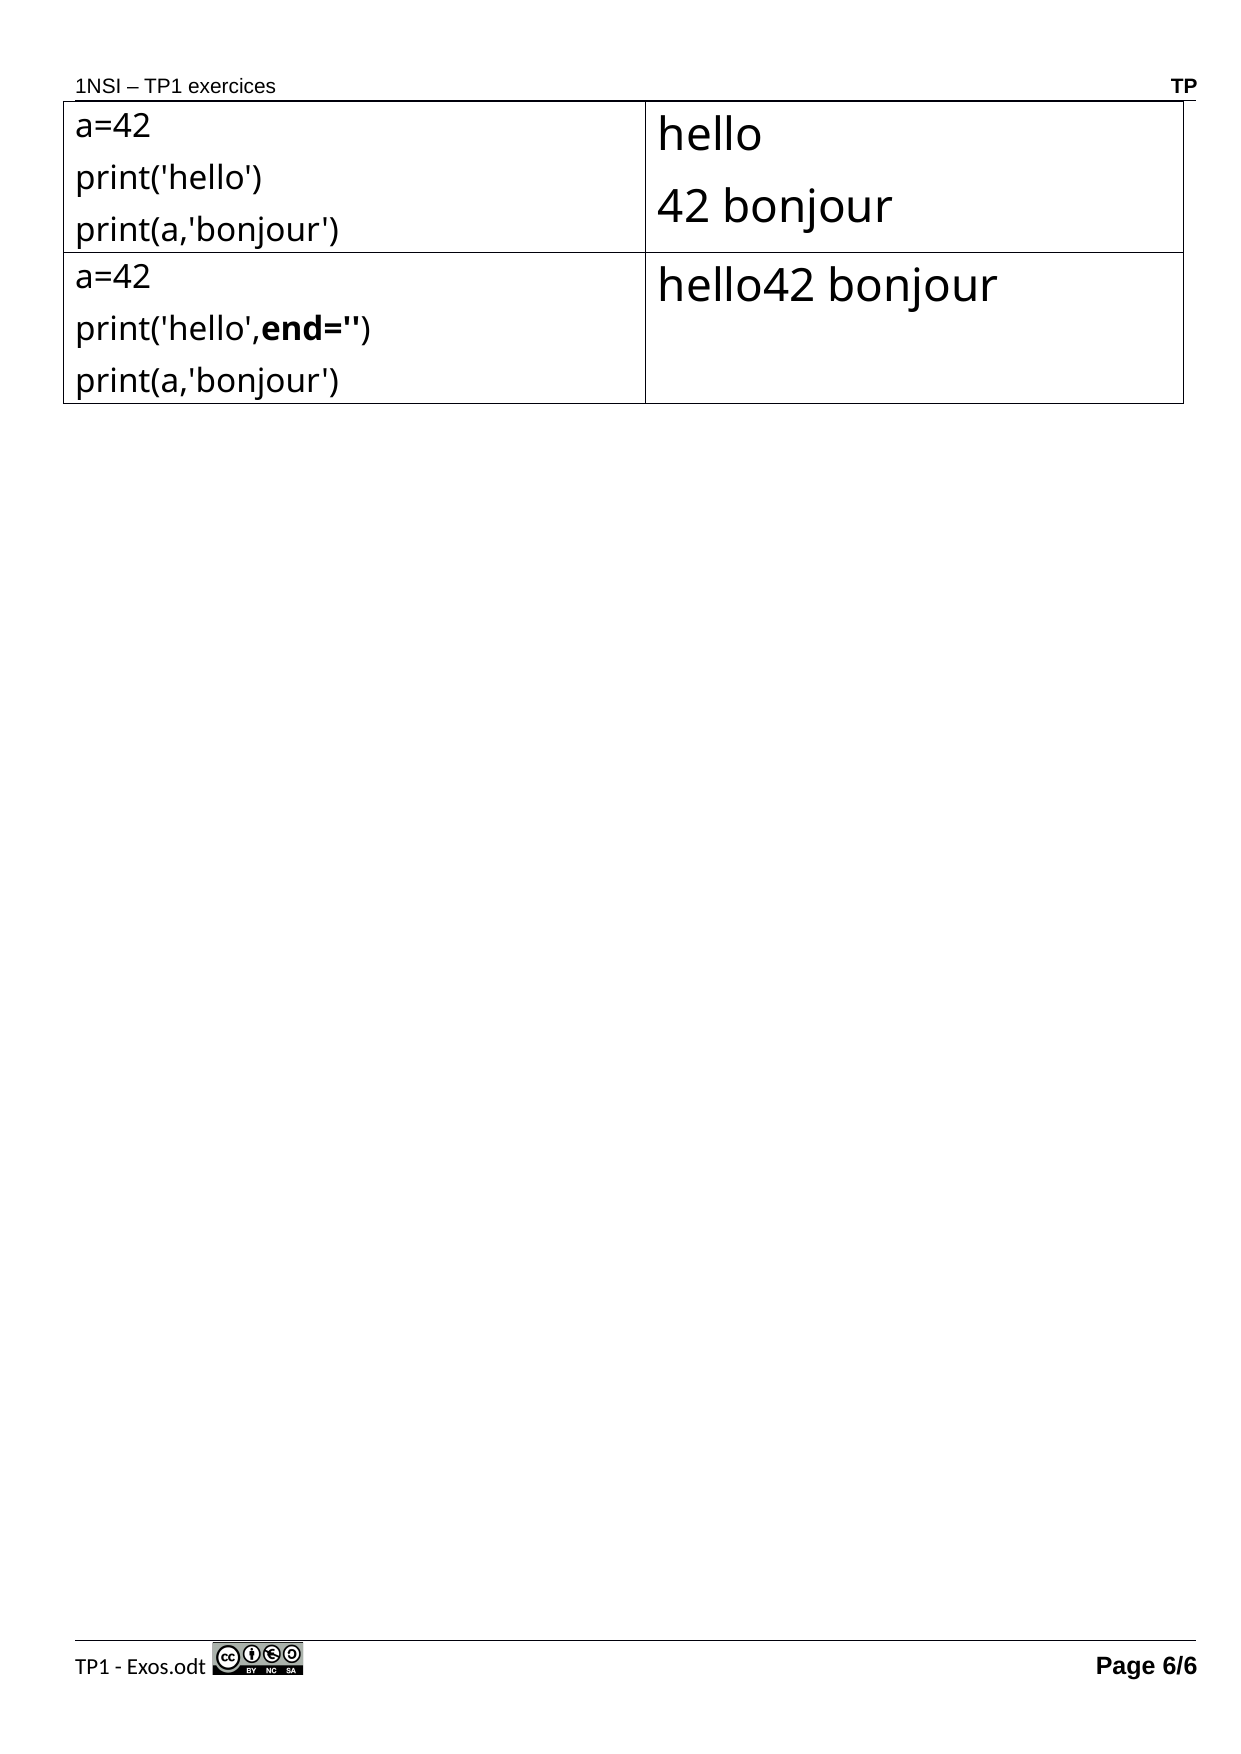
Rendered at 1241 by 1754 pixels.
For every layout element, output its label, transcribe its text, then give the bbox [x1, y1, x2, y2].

picture [212, 1642, 304, 1675]
table_cell a=42 print('hello',end='') print(a,'bonjour') [64, 253, 645, 402]
table_cell hello42 bonjour [646, 253, 1183, 402]
table_cell a=42 print('hello') print(a,'bonjour') [64, 102, 645, 252]
table_cell hello 42 bonjour [646, 102, 1183, 252]
